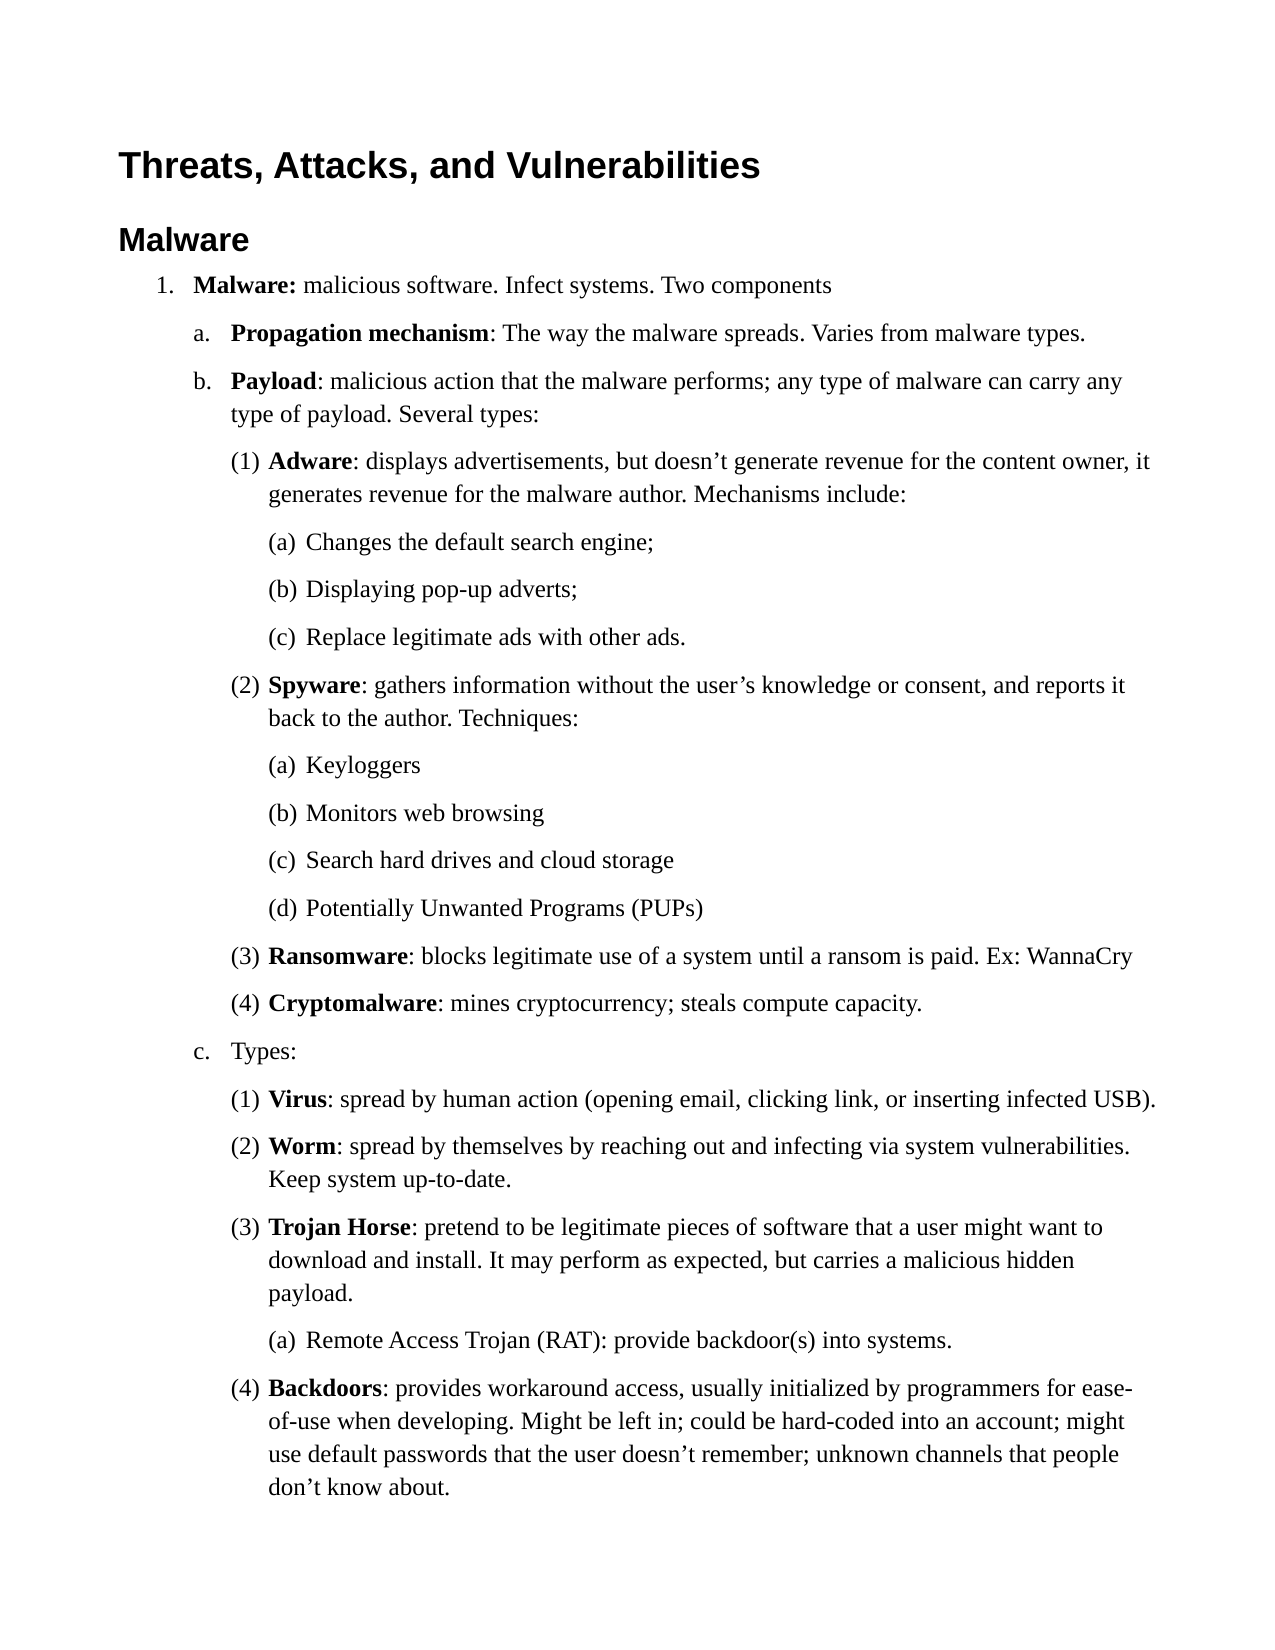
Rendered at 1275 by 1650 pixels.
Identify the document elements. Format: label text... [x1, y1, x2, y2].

list Changes the default search engine; [268, 527, 1157, 556]
list Replace legitimate ads with other ads. [268, 622, 1157, 651]
subtitle Threats, Attacks, and Vulnerabilities [118, 143, 1157, 186]
list Search hard drives and cloud storage [268, 846, 1157, 874]
list Keyloggers [268, 750, 1157, 779]
list Payload: malicious action that the malware performs; any type of malware can carry any type of payload. Several types: [193, 366, 1157, 427]
list Worm: spread by themselves by reaching out and infecting via system vulnerabilities. Keep system up-to-date. [231, 1131, 1157, 1193]
list Backdoors: provides workaround access, usually initialized by programmers for ease-of-use when developing. Might be left in; could be hard-coded into an account; might use default passwords that the user doesn’t remember; unknown channels that people don’t know about. [231, 1373, 1157, 1501]
list Malware: malicious software. Infect systems. Two components [156, 271, 1157, 299]
list Types: [193, 1036, 1157, 1065]
list Spyware: gathers information without the user’s knowledge or consent, and reports it back to the author. Techniques: [231, 670, 1157, 732]
subtitle Malware [118, 219, 1157, 258]
list Monitors web browsing [268, 798, 1157, 827]
list Cryptomalware: mines cryptocurrency; steals compute capacity. [231, 988, 1157, 1017]
list Remote Access Trojan (RAT): provide backdoor(s) into systems. [268, 1326, 1157, 1354]
list Displaying pop-up adverts; [268, 574, 1157, 603]
list Potentially Unwanted Programs (PUPs) [268, 893, 1157, 922]
list Adware: displays advertisements, but doesn’t generate revenue for the content owner, it generates revenue for the malware author. Mechanisms include: [231, 446, 1157, 508]
list Ransomware: blocks legitimate use of a system until a ransom is paid. Ex: WannaCry [231, 941, 1157, 969]
list Propagation mechanism: The way the malware spreads. Varies from malware types. [193, 318, 1157, 347]
list Trojan Horse: pretend to be legitimate pieces of software that a user might want to download and install. It may perform as expected, but carries a malicious hidden payload. [231, 1212, 1157, 1307]
list Virus: spread by human action (opening email, clicking link, or inserting infected USB). [231, 1084, 1157, 1112]
